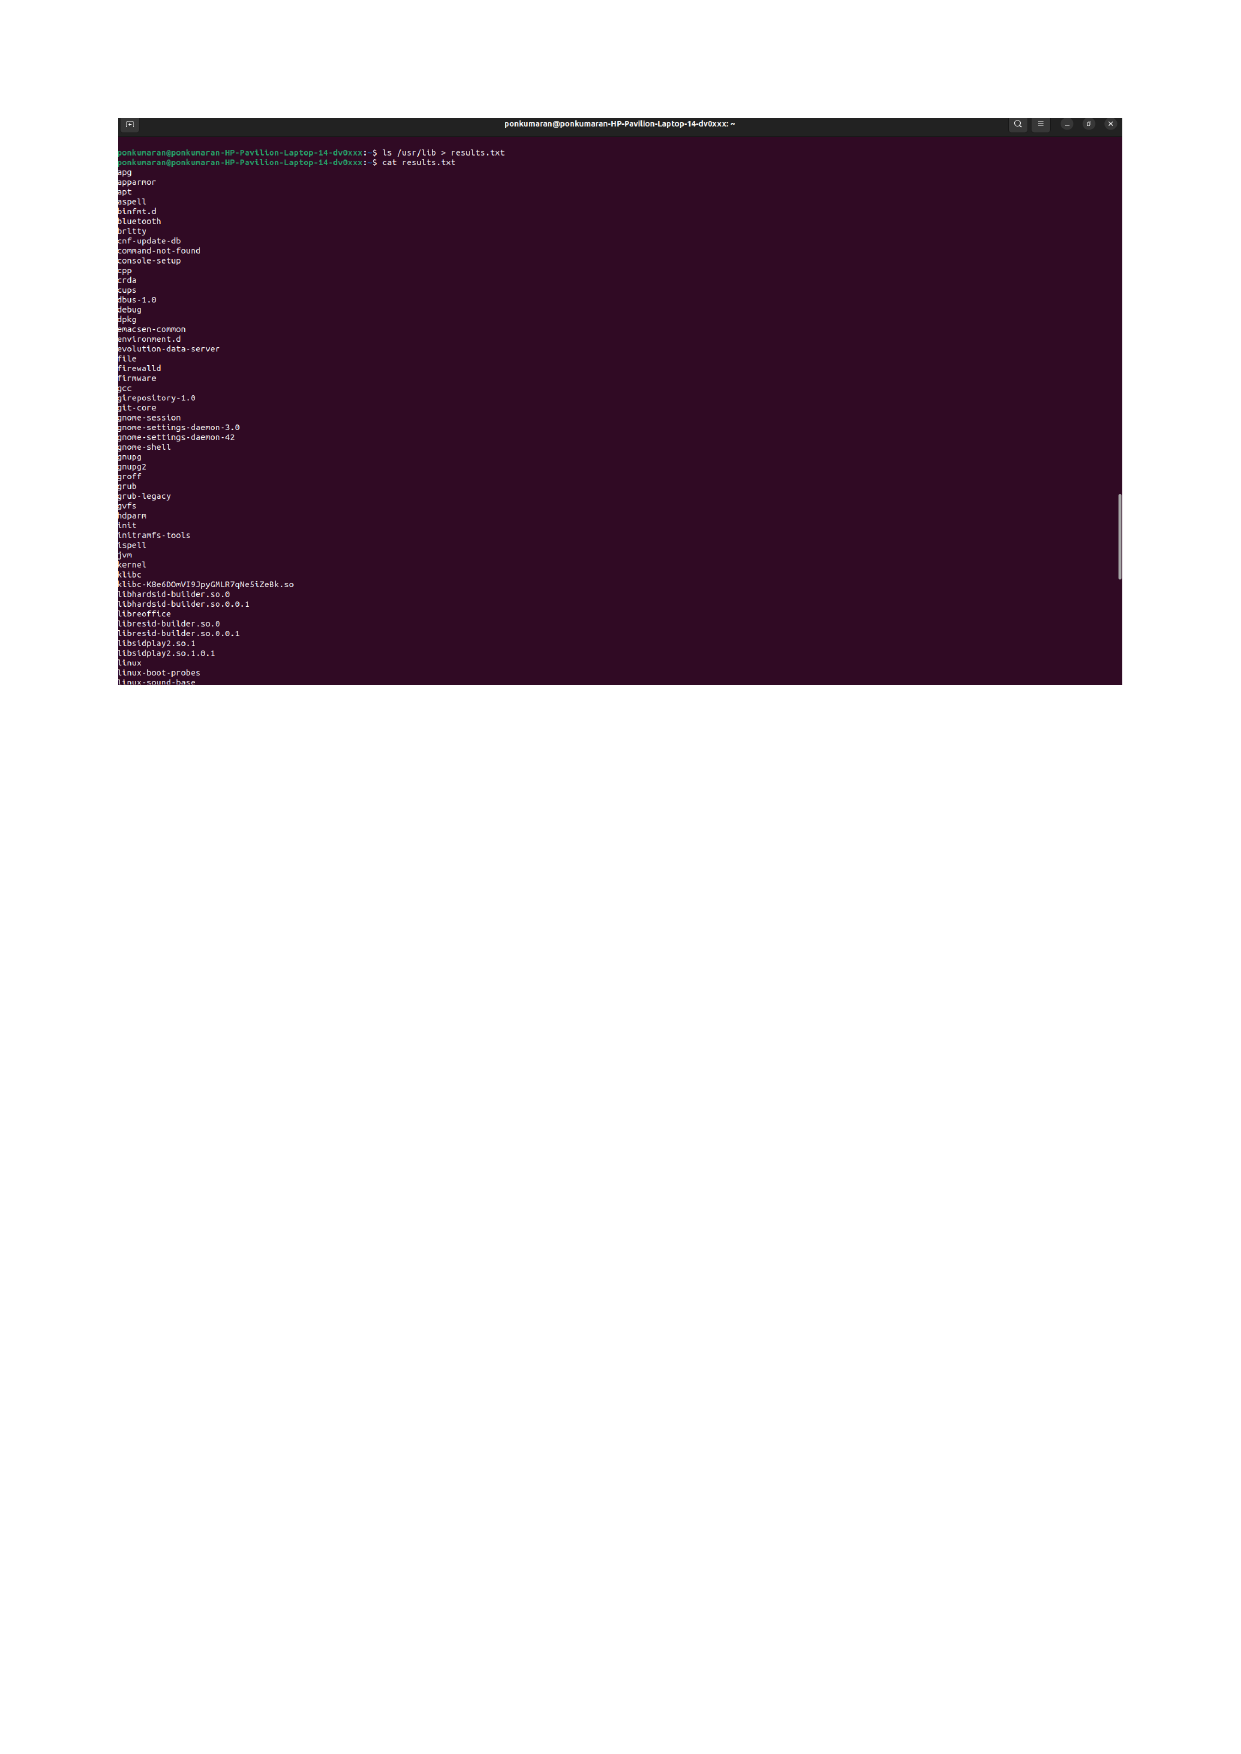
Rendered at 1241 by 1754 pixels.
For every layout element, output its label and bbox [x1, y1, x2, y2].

picture [118, 118, 1123, 685]
